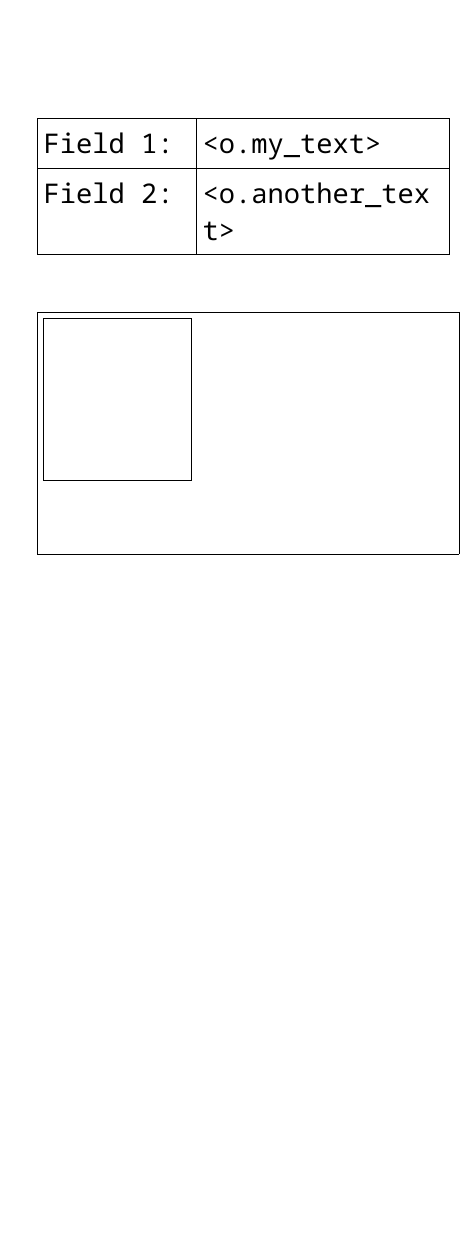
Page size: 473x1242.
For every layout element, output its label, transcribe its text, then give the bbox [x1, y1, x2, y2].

table_cell Field 2: [38, 169, 196, 254]
table_cell <o.another_text> [197, 169, 449, 254]
table_header Field 1: [38, 119, 196, 168]
table_header <o.my_text> [197, 119, 449, 168]
table_header [38, 313, 459, 554]
